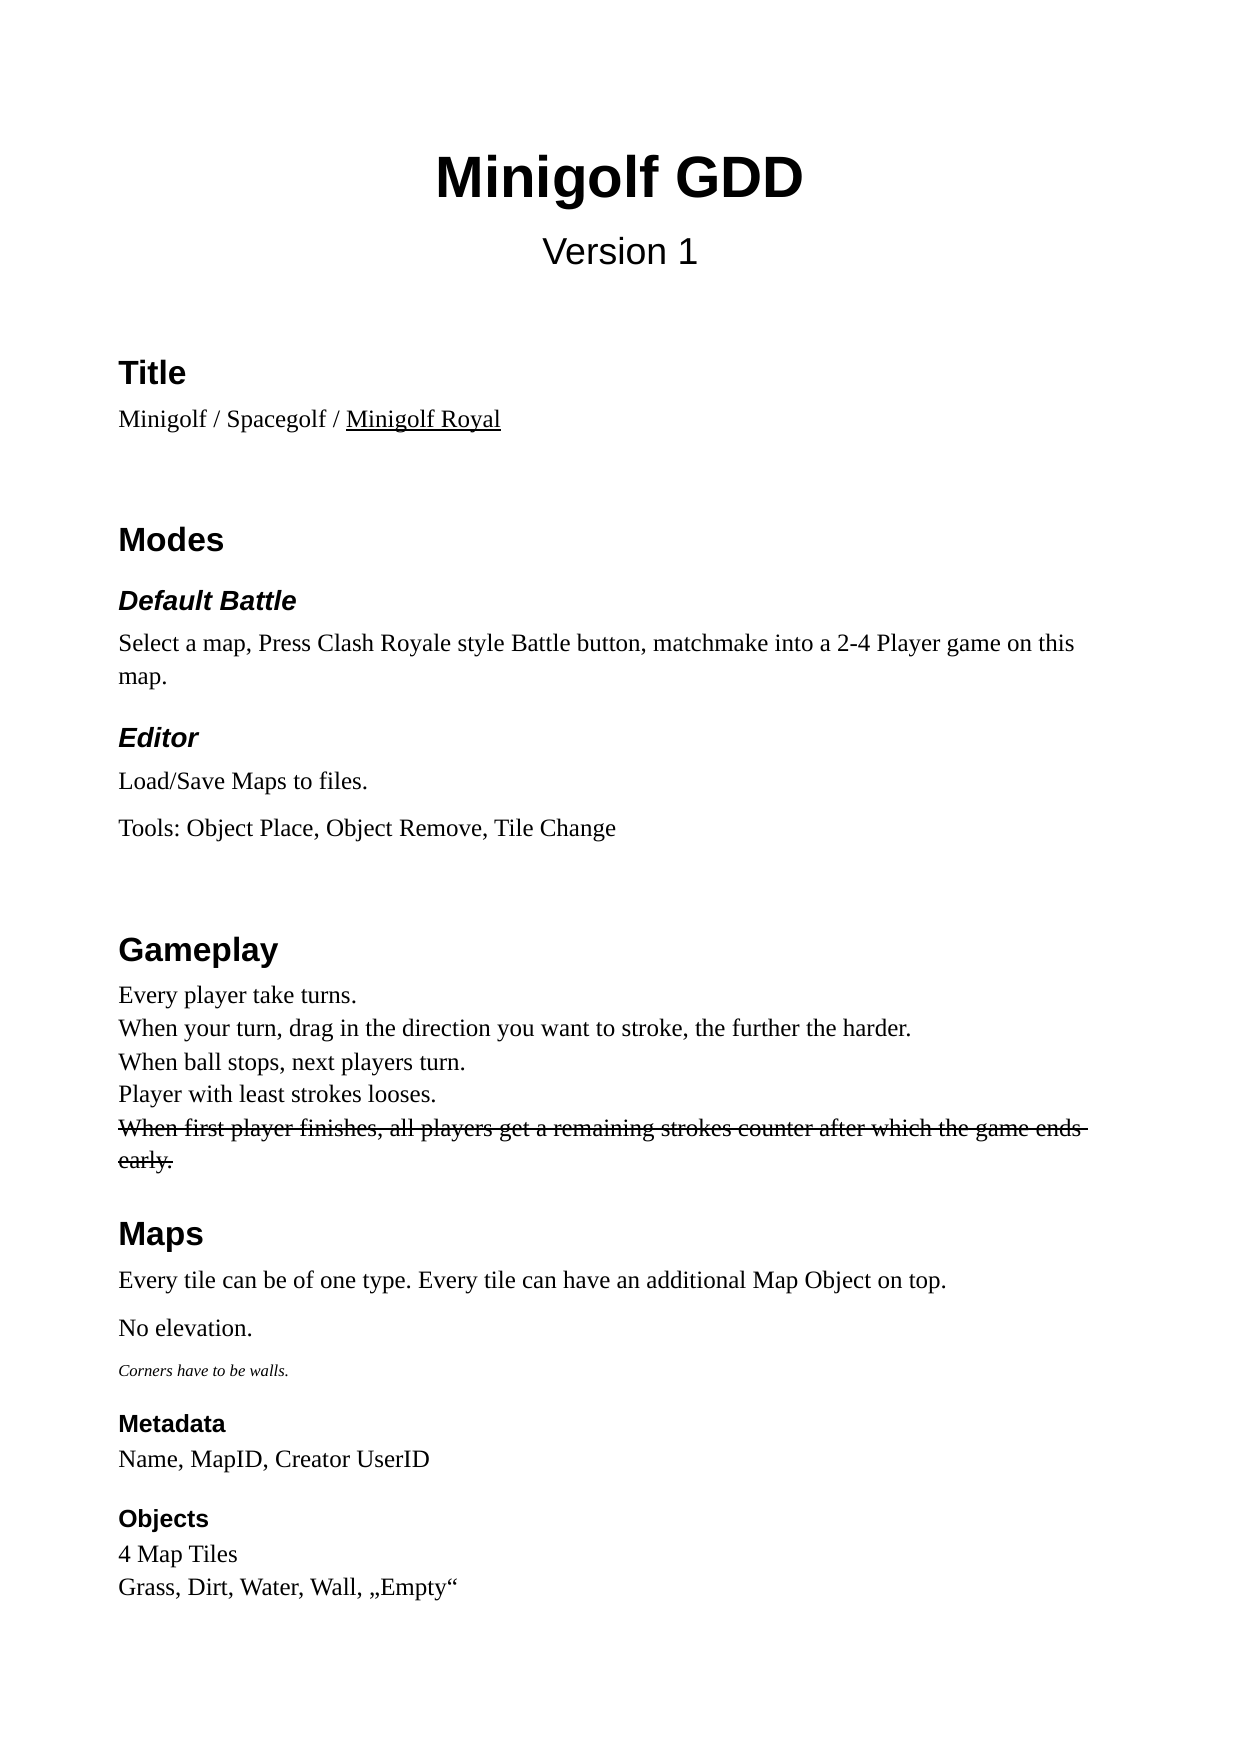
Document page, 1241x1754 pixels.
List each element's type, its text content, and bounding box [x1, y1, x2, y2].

text Tools: Object Place, Object Remove, Tile Change [118, 813, 1122, 842]
text Corners have to be walls. [118, 1360, 1122, 1379]
subtitle Version 1 [118, 229, 1122, 272]
subtitle Default Battle [118, 584, 1122, 616]
text Load/Save Maps to files. [118, 766, 1122, 794]
text Minigolf / Spacegolf / Minigolf Royal [118, 404, 1122, 433]
text Select a map, Press Clash Royale style Battle button, matchmake into a 2-4 Player game on this map. [118, 628, 1122, 690]
subtitle Modes [118, 520, 1122, 559]
subtitle Editor [118, 721, 1122, 753]
subtitle Gameplay [118, 929, 1122, 968]
subtitle Objects [118, 1504, 1122, 1533]
text Every player take turns. When your turn, drag in the direction you want to stroke, the further the harder. When ball stops, next players turn. Player with least strokes looses. When first player finishes, all players get a remaining strokes counter after which the game ends early. [118, 981, 1122, 1174]
subtitle Title [118, 353, 1122, 392]
subtitle Metadata [118, 1409, 1122, 1438]
text 4 Map Tiles Grass, Dirt, Water, Wall, „Empty“ [118, 1539, 1122, 1601]
text Every tile can be of one type. Every tile can have an additional Map Object on top. [118, 1265, 1122, 1294]
text No elevation. [118, 1313, 1122, 1342]
text Name, MapID, Creator UserID [118, 1444, 1122, 1473]
subtitle Maps [118, 1214, 1122, 1253]
title Minigolf GDD [118, 143, 1122, 210]
